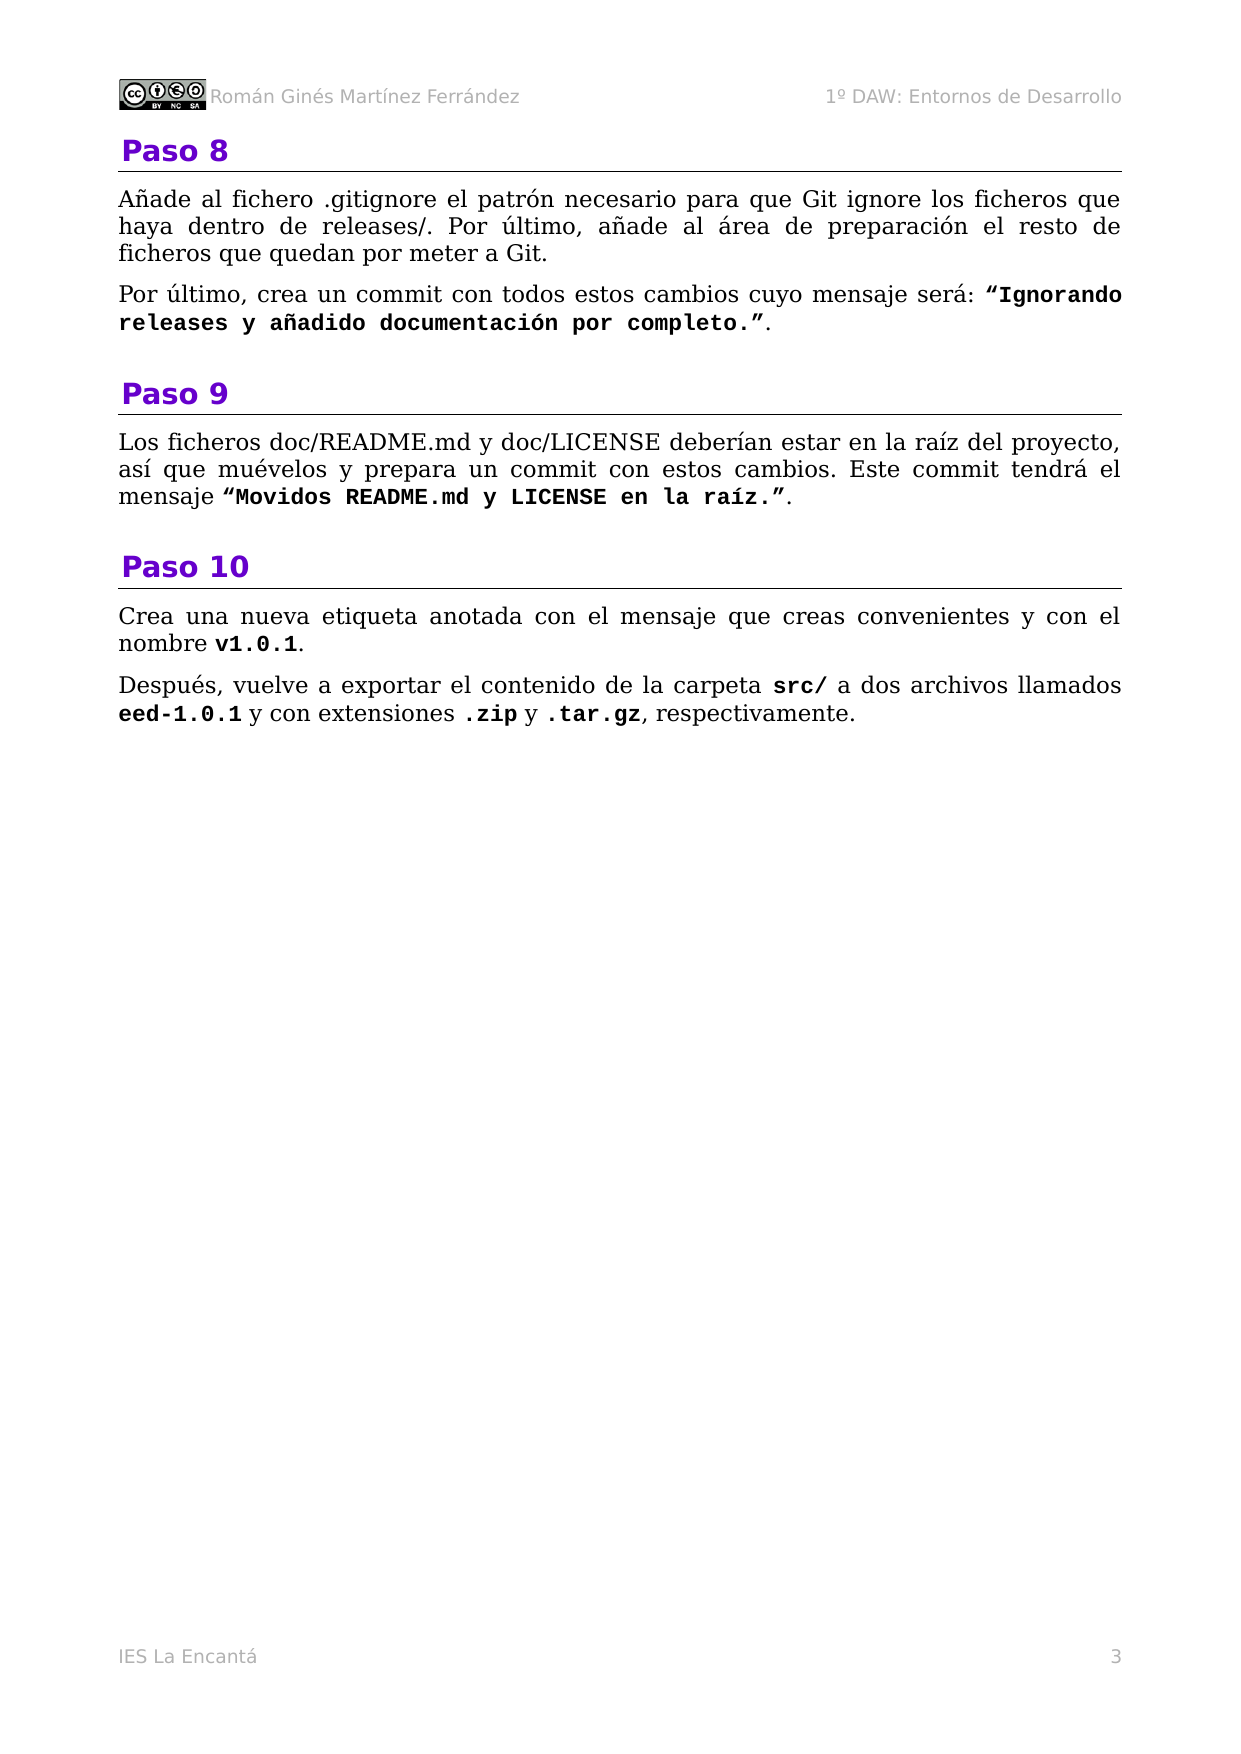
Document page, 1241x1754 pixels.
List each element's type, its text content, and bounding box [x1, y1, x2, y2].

text Después, vuelve a exportar el contenido de la carpeta src/ a dos archivos llamados eed-1.0.1 y con extensiones .zip y .tar.gz, respectivamente. [118, 672, 1122, 729]
text Paso 9 [118, 374, 1122, 414]
text Por último, crea un commit con todos estos cambios cuyo mensaje será: “Ignorando releases y añadido documentación por completo.”. [118, 281, 1122, 337]
text Los ficheros doc/README.md y doc/LICENSE deberían estar en la raíz del proyecto, así que muévelos y prepara un commit con estos cambios. Este commit tendrá el mensaje “Movidos README.md y LICENSE en la raíz.”. [118, 429, 1122, 511]
picture [119, 79, 207, 110]
text Crea una nueva etiqueta anotada con el mensaje que creas convenientes y con el nombre v1.0.1. [118, 603, 1122, 658]
text Añade al fichero .gitignore el patrón necesario para que Git ignore los ficheros que haya dentro de releases/. Por último, añade al área de preparación el resto de ficheros que quedan por meter a Git. [118, 186, 1122, 266]
text Paso 8 [118, 131, 1122, 171]
text Paso 10 [118, 548, 1122, 588]
